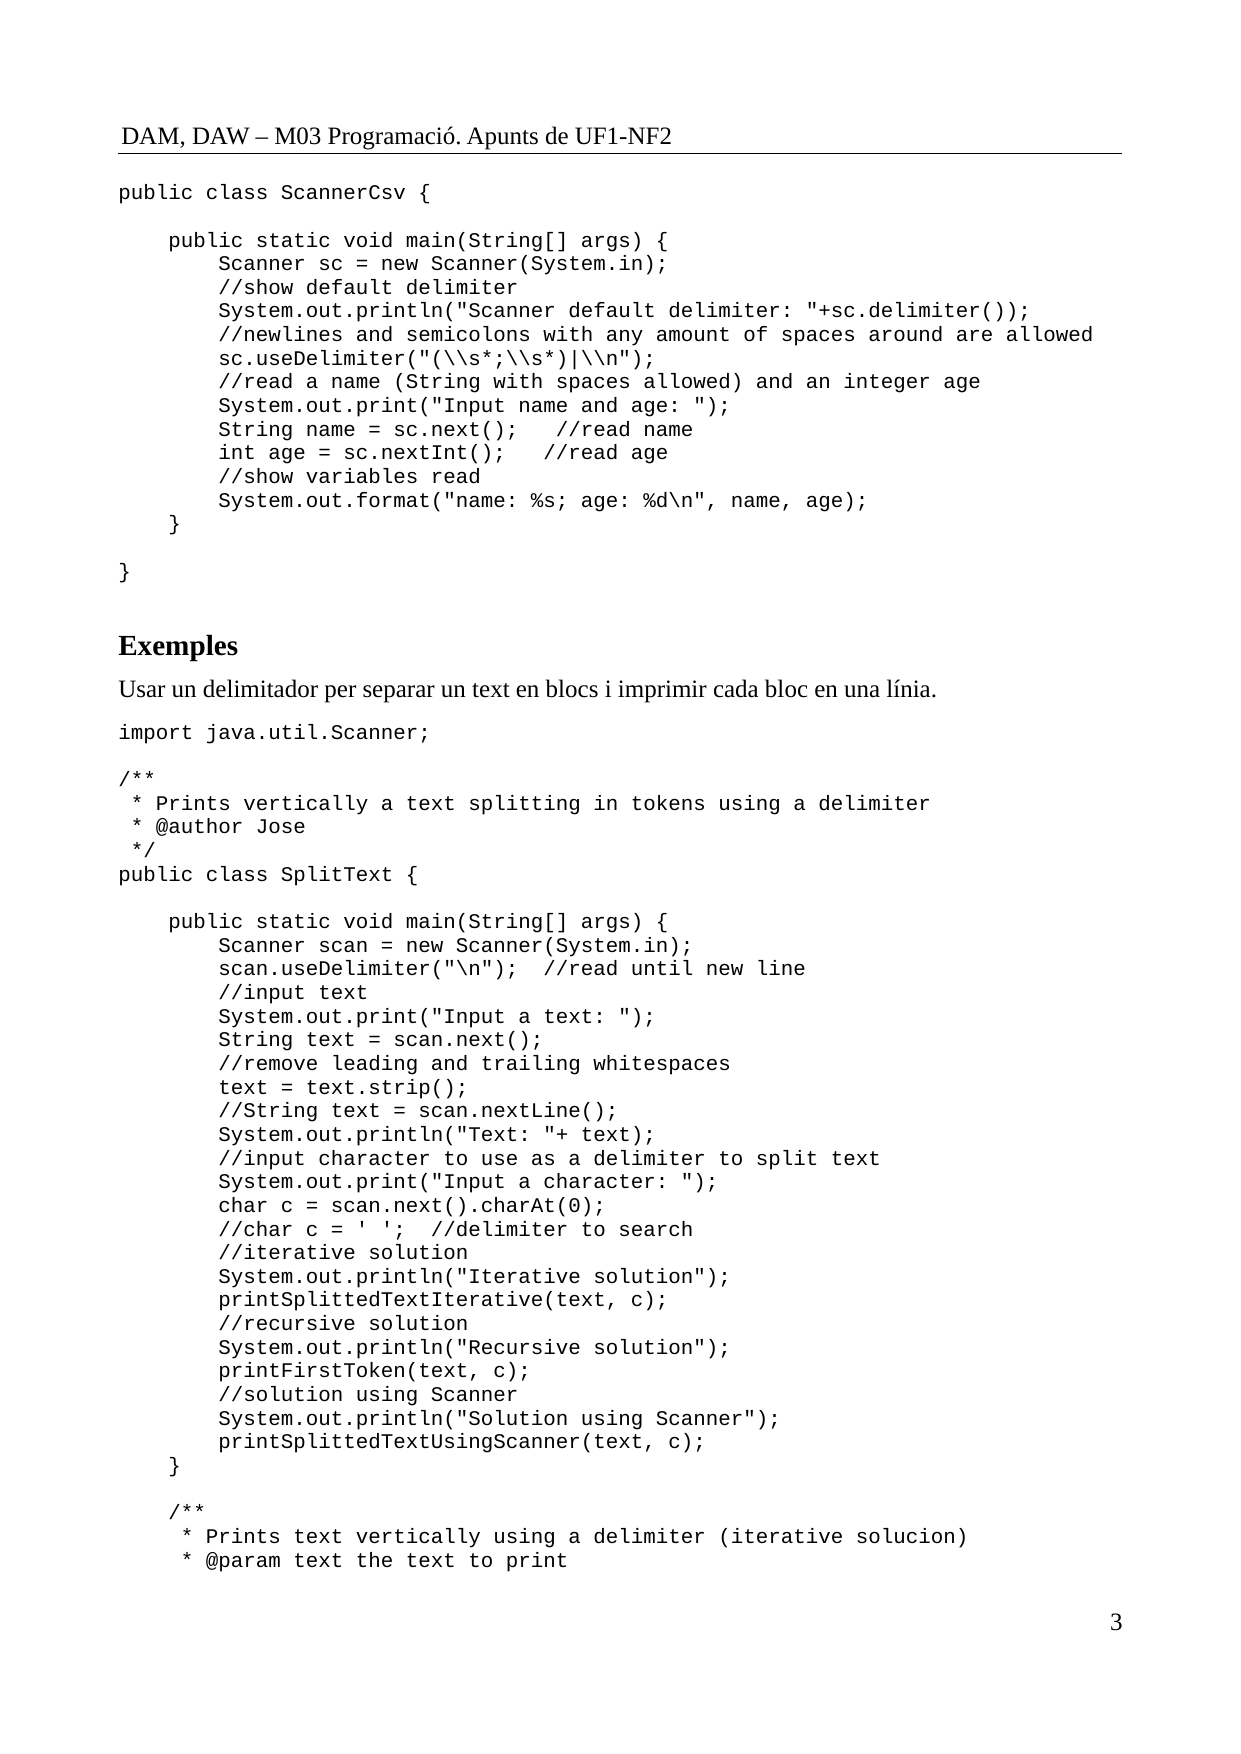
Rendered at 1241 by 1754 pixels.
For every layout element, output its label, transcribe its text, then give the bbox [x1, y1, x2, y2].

text } [118, 513, 1122, 537]
text System.out.println("Scanner default delimiter: "+sc.delimiter()); [118, 301, 1122, 324]
text printSplittedTextIterative(text, c); [118, 1289, 1122, 1313]
text Scanner sc = new Scanner(System.in); [118, 253, 1122, 277]
text //iterative solution [118, 1242, 1122, 1266]
text Scanner scan = new Scanner(System.in); [118, 935, 1122, 958]
subtitle Exemples [118, 628, 1122, 662]
text } [118, 561, 1122, 584]
text printSplittedTextUsingScanner(text, c); [118, 1431, 1122, 1455]
text System.out.println("Text: "+ text); [118, 1124, 1122, 1148]
text //String text = scan.nextLine(); [118, 1100, 1122, 1124]
text /** [118, 769, 1122, 793]
text printFirstToken(text, c); [118, 1360, 1122, 1384]
text char c = scan.next().charAt(0); [118, 1195, 1122, 1218]
text Usar un delimitador per separar un text en blocs i imprimir cada bloc en una línia. [118, 674, 1122, 703]
text System.out.println("Recursive solution"); [118, 1337, 1122, 1360]
text System.out.println("Solution using Scanner"); [118, 1408, 1122, 1431]
text //newlines and semicolons with any amount of spaces around are allowed [118, 324, 1122, 348]
text } [118, 1455, 1122, 1479]
text //input character to use as a delimiter to split text [118, 1148, 1122, 1171]
text System.out.println("Iterative solution"); [118, 1266, 1122, 1289]
text sc.useDelimiter("(\\s*;\\s*)|\\n"); [118, 348, 1122, 371]
text //show default delimiter [118, 277, 1122, 301]
text //read a name (String with spaces allowed) and an integer age [118, 371, 1122, 395]
text System.out.print("Input name and age: "); [118, 395, 1122, 419]
text * @param text the text to print [118, 1549, 1122, 1573]
text public static void main(String[] args) { [118, 911, 1122, 935]
text */ [118, 840, 1122, 864]
text System.out.print("Input a character: "); [118, 1171, 1122, 1195]
text import java.util.Scanner; [118, 722, 1122, 746]
text //remove leading and trailing whitespaces [118, 1053, 1122, 1077]
text //char c = ' '; //delimiter to search [118, 1218, 1122, 1242]
text /** [118, 1502, 1122, 1526]
text * Prints text vertically using a delimiter (iterative solucion) [118, 1526, 1122, 1549]
text System.out.format("name: %s; age: %d\n", name, age); [118, 490, 1122, 513]
text //solution using Scanner [118, 1384, 1122, 1408]
text text = text.strip(); [118, 1077, 1122, 1100]
text * @author Jose [118, 817, 1122, 840]
text //input text [118, 982, 1122, 1006]
text scan.useDelimiter("\n"); //read until new line [118, 958, 1122, 982]
text int age = sc.nextInt(); //read age [118, 442, 1122, 466]
text //recursive solution [118, 1313, 1122, 1337]
text String text = scan.next(); [118, 1029, 1122, 1053]
text public class SplitText { [118, 864, 1122, 887]
text * Prints vertically a text splitting in tokens using a delimiter [118, 793, 1122, 817]
text //show variables read [118, 466, 1122, 490]
text System.out.print("Input a text: "); [118, 1006, 1122, 1029]
text public static void main(String[] args) { [118, 229, 1122, 253]
text String name = sc.next(); //read name [118, 419, 1122, 442]
text public class ScannerCsv { [118, 182, 1122, 206]
